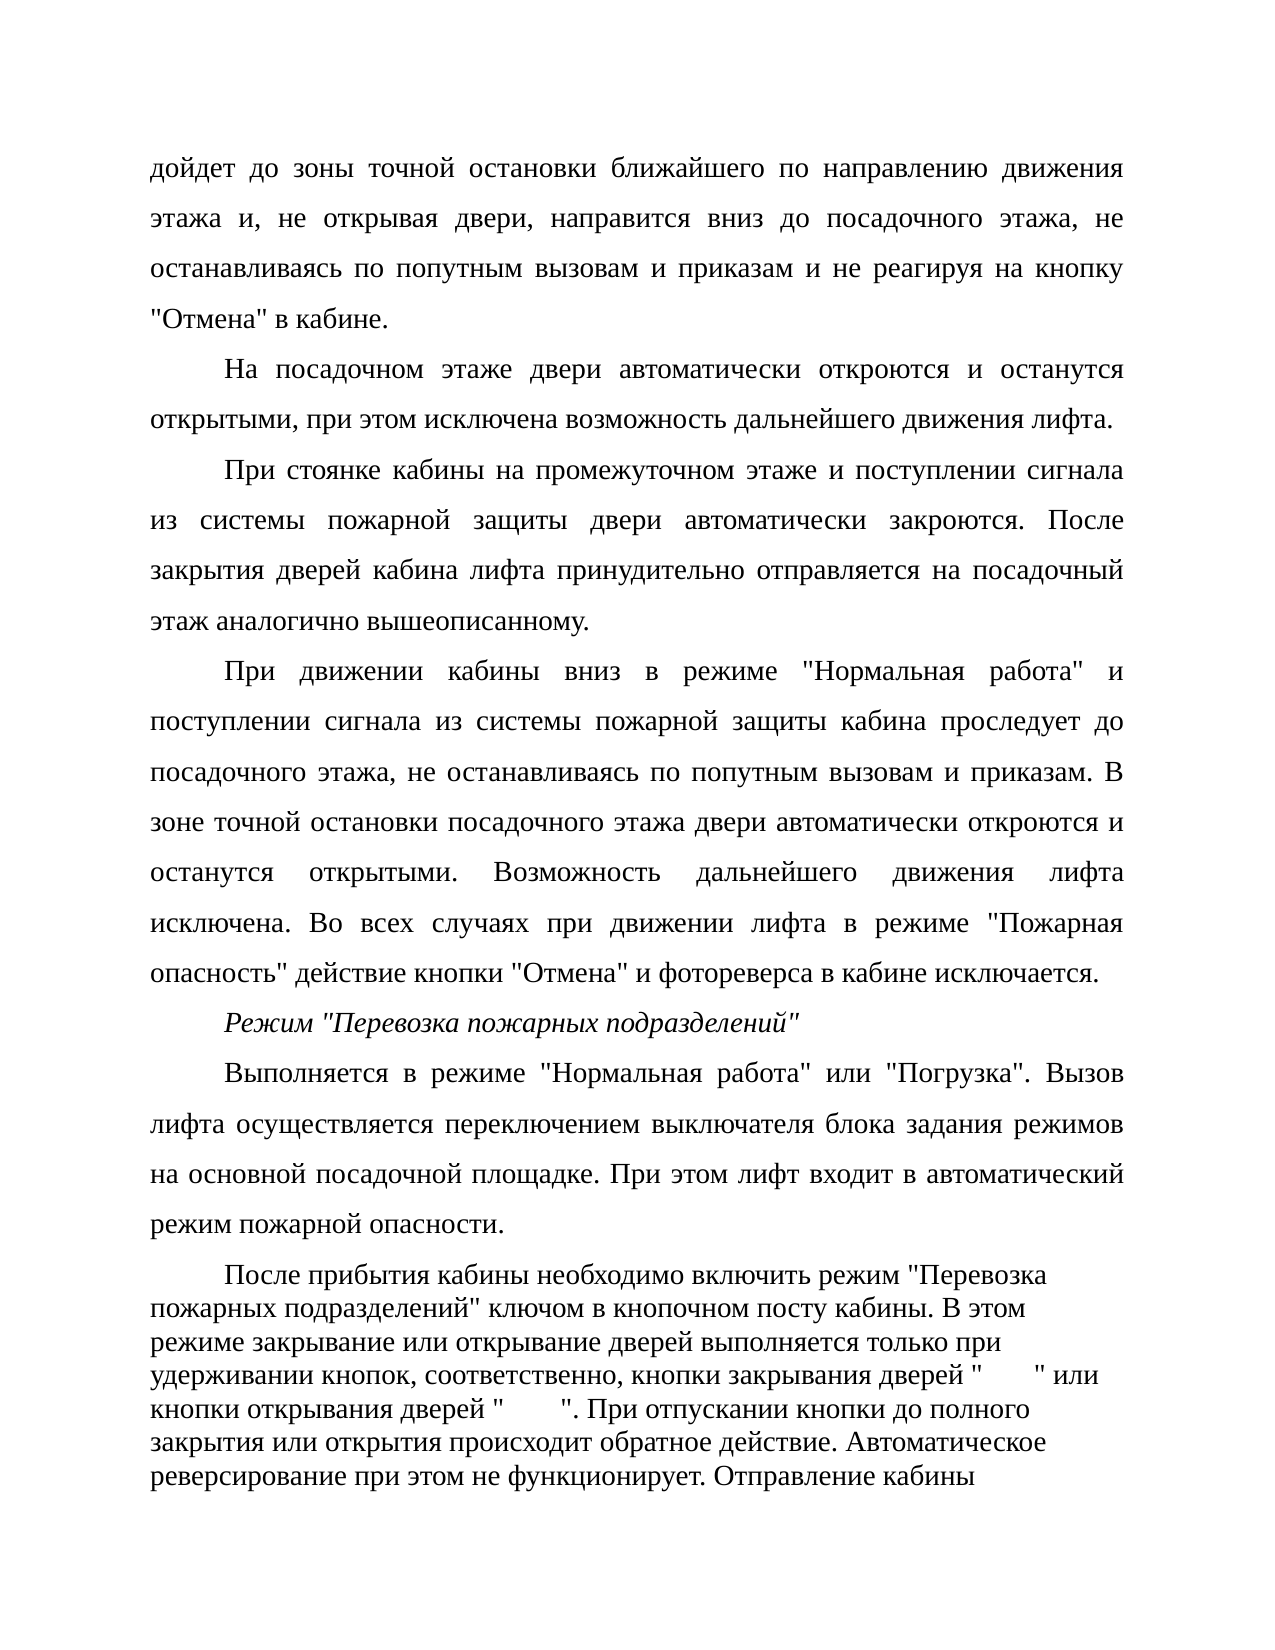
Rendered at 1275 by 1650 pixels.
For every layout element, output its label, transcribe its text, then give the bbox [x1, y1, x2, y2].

text дойдет до зоны точной остановки ближайшего по направлению движения этажа и, не открывая двери, направится вниз до посадочного этажа, не останавливаясь по попутным вызовам и приказам и не реагируя на кнопку "Отмена" в кабине. [150, 150, 1125, 334]
text Выполняется в режиме "Нормальная работа" или "Погрузка". Вызов лифта осуществляется переключением выключателя блока задания режимов на основной посадочной площадке. При этом лифт входит в автоматический режим пожарной опасности. [150, 1056, 1125, 1240]
text На посадочном этаже двери автоматически откроются и останутся открытыми, при этом исключена возможность дальнейшего движения лифта. [150, 351, 1125, 435]
text При движении кабины вниз в режиме "Нормальная работа" и поступлении сигнала из системы пожарной защиты кабина проследует до посадочного этажа, не останавливаясь по попутным вызовам и приказам. В зоне точной остановки посадочного этажа двери автоматически откроются и останутся открытыми. Возможность дальнейшего движения лифта исключена. Во всех случаях при движении лифта в режиме "Пожарная опасность" действие кнопки "Отмена" и фотореверса в кабине исключается. [150, 653, 1125, 988]
text При стоянке кабины на промежуточном этаже и поступлении сигнала из системы пожарной защиты двери автоматически закроются. После закрытия дверей кабина лифта принудительно отправляется на посадочный этаж аналогично вышеописанному. [150, 452, 1125, 636]
text После прибытия кабины необходимо включить режим "Перевозка пожарных подразделений" ключом в кнопочном посту кабины. В этом режиме закрывание или открывание дверей выполняется только при удерживании кнопок, соответственно, кнопки закрывания дверей " " или кнопки открывания дверей " ". При отпускании кнопки до полного закрытия или открытия происходит обратное действие. Автоматическое реверсирование при этом не функционирует. Отправление кабины [150, 1257, 1125, 1492]
text Режим "Перевозка пожарных подразделений" [150, 1005, 1125, 1039]
